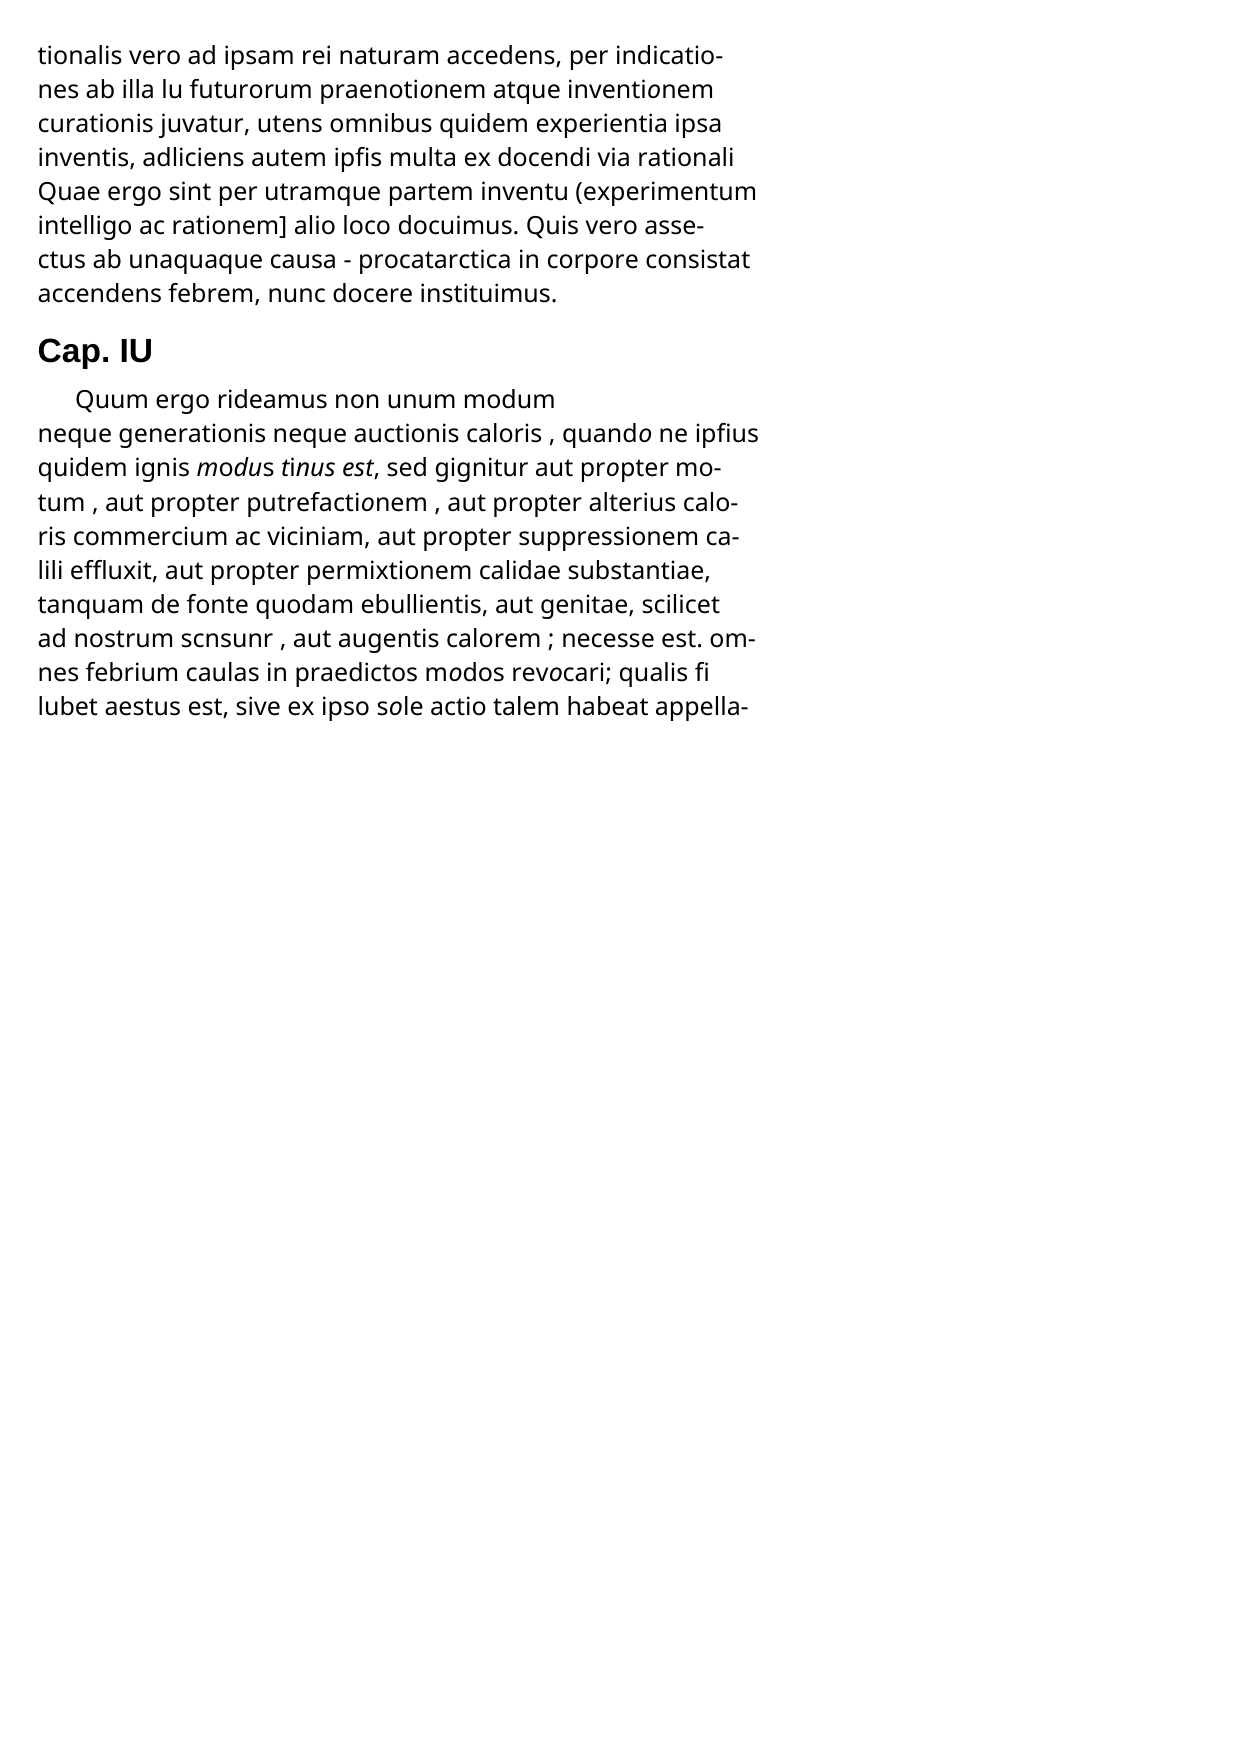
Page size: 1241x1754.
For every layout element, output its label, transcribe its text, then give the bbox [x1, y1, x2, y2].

subtitle Cap. IU [37, 331, 1203, 369]
text Quum ergo rideamus non unum modum neque generationis neque auctionis caloris , quando ne ipfius quidem ignis modus tinus est, sed gignitur aut propter mo- tum , aut propter putrefactionem , aut propter alterius calo- ris commercium ac viciniam, aut propter suppressionem ca- lili effluxit, aut propter permixtionem calidae substantiae, tanquam de fonte quodam ebullientis, aut genitae, scilicet ad nostrum scnsunr , aut augentis calorem ; necesse est. om- nes febrium caulas in praedictos modos revocari; qualis fi lubet aestus est, sive ex ipso sole actio talem habeat appella- [37, 382, 1203, 723]
text tionalis vero ad ipsam rei naturam accedens, per indicatio- nes ab illa lu futurorum praenotionem atque inventionem curationis juvatur, utens omnibus quidem experientia ipsa inventis, adliciens autem ipfis multa ex docendi via rationali Quae ergo sint per utramque partem inventu (experimentum intelligo ac rationem] alio loco docuimus. Quis vero asse- ctus ab unaquaque causa - procatarctica in corpore consistat accendens febrem, nunc docere instituimus. [37, 37, 1203, 310]
